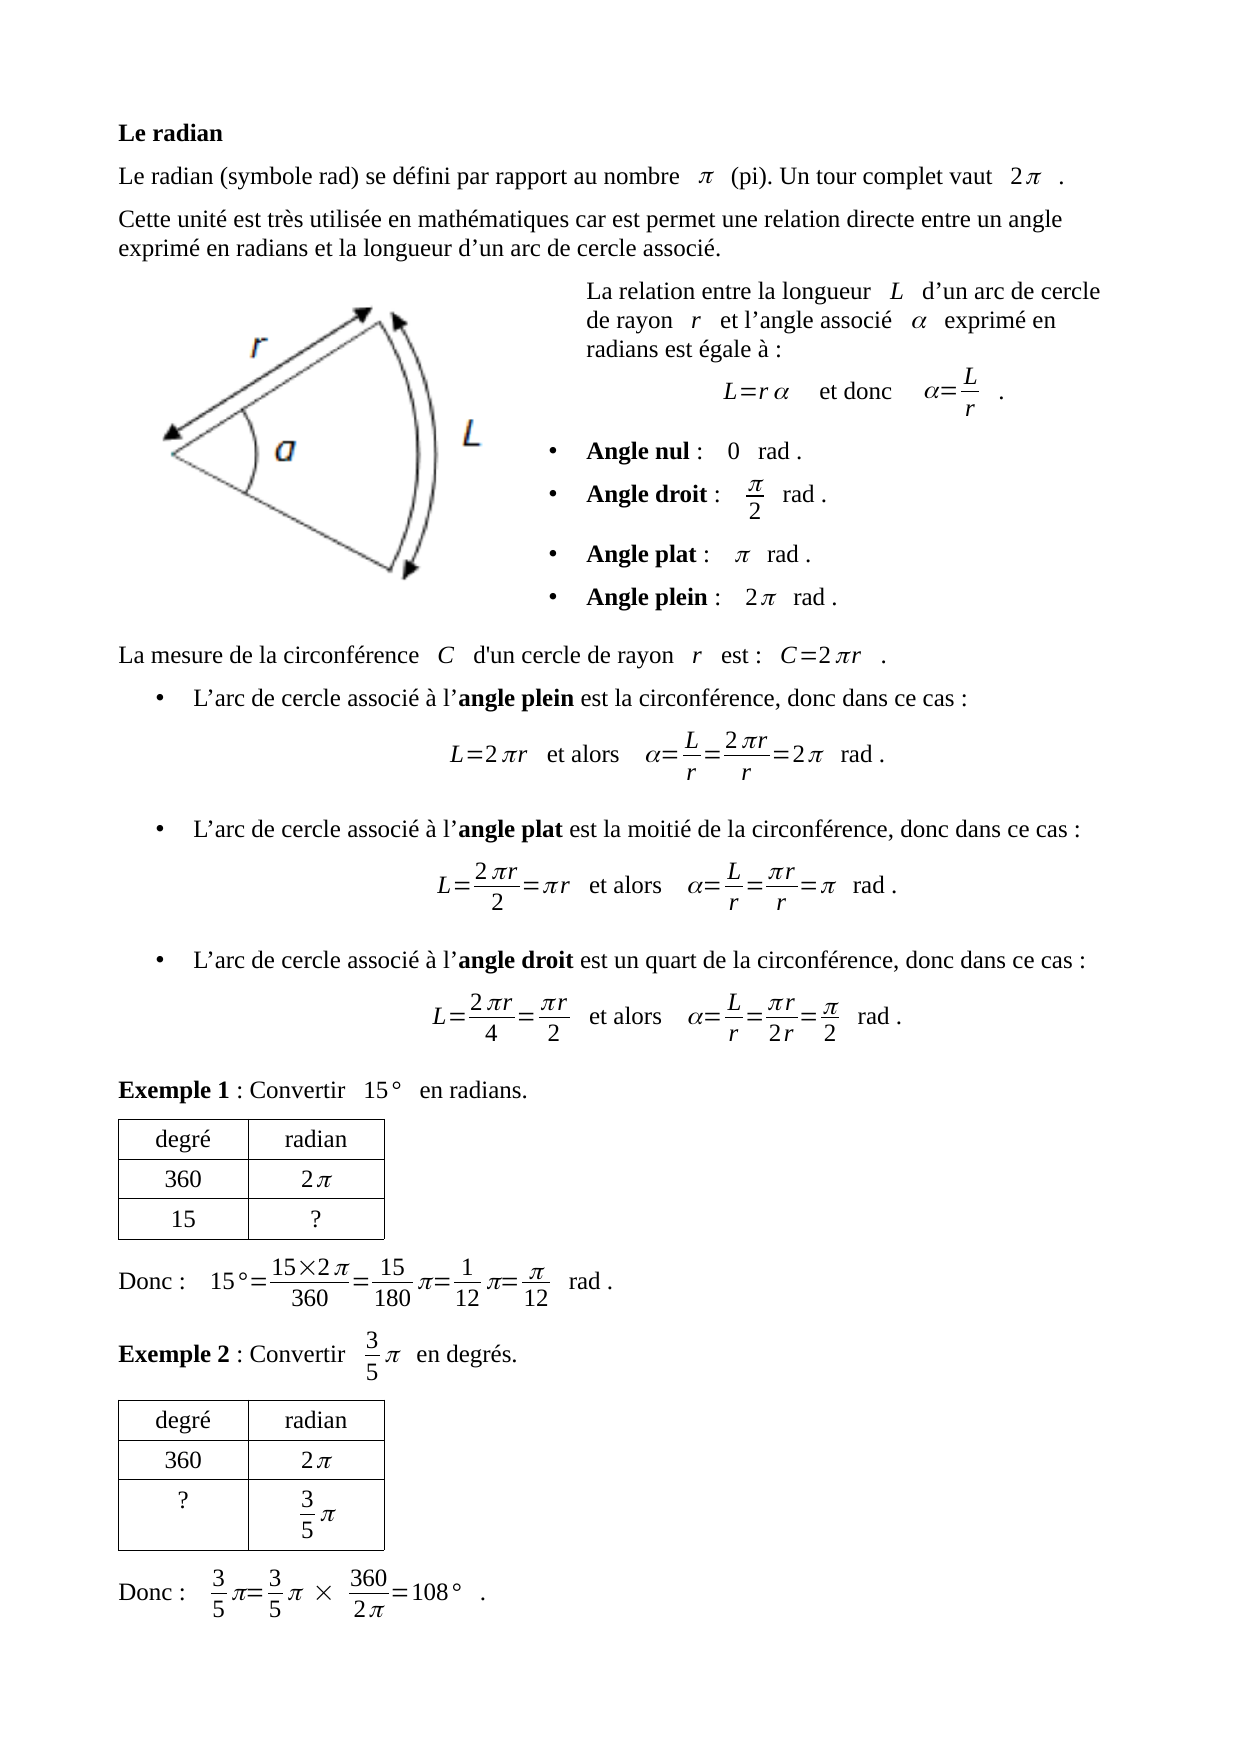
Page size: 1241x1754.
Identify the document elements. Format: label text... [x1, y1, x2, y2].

text Le radian [118, 118, 1122, 147]
table_header radian [249, 1120, 384, 1159]
list L’arc de cercle associé à l’angle plein est la circonférence, donc dans ce cas : [156, 683, 1122, 712]
list Angle nul : rad . [512, 436, 1122, 464]
table_header degré [119, 1401, 248, 1440]
list et alors rad . [156, 988, 1122, 1047]
text Exemple 2 : Convertiren degrés. [118, 1326, 1122, 1385]
table_cell [249, 1480, 384, 1549]
table_cell [119, 1160, 248, 1198]
table_cell 15 [119, 1199, 248, 1238]
table_cell [119, 1441, 248, 1479]
list Angle droit : rad . [512, 479, 1122, 525]
list L’arc de cercle associé à l’angle droit est un quart de la circonférence, donc dans ce cas : [156, 945, 1122, 973]
list et donc . [512, 362, 1122, 421]
list Angle plat : rad . [512, 539, 1122, 568]
table_cell ? [249, 1199, 384, 1238]
picture [122, 286, 512, 602]
text Exemple 1 : Convertiren radians. [118, 1076, 1122, 1104]
table_cell [249, 1441, 384, 1479]
list et alors rad . [156, 726, 1122, 785]
list L’arc de cercle associé à l’angle plat est la moitié de la circonférence, donc dans ce cas : [156, 814, 1122, 843]
list et alors rad . [156, 857, 1122, 916]
table_header degré [119, 1120, 248, 1159]
text Donc : rad . [118, 1253, 1122, 1312]
text Le radian (symbole rad) se défini par rapport au nombre(pi). Un tour complet vaut. [118, 161, 1122, 190]
text Cette unité est très utilisée en mathématiques car est permet une relation directe entre un angle exprimé en radians et la longueur d’un arc de cercle associé. [118, 204, 1122, 262]
table_cell ? [119, 1480, 248, 1549]
table_header radian [249, 1401, 384, 1440]
table_cell [249, 1160, 384, 1198]
list Angle plein : rad . [156, 582, 1122, 611]
text Donc : . [118, 1564, 1122, 1623]
list La relation entre la longueurd’un arc de cercle de rayonet l’angle associéexprimé en radians est égale à : [156, 276, 1122, 362]
text La mesure de la circonférenced'un cercle de rayonest :. [118, 640, 1122, 669]
